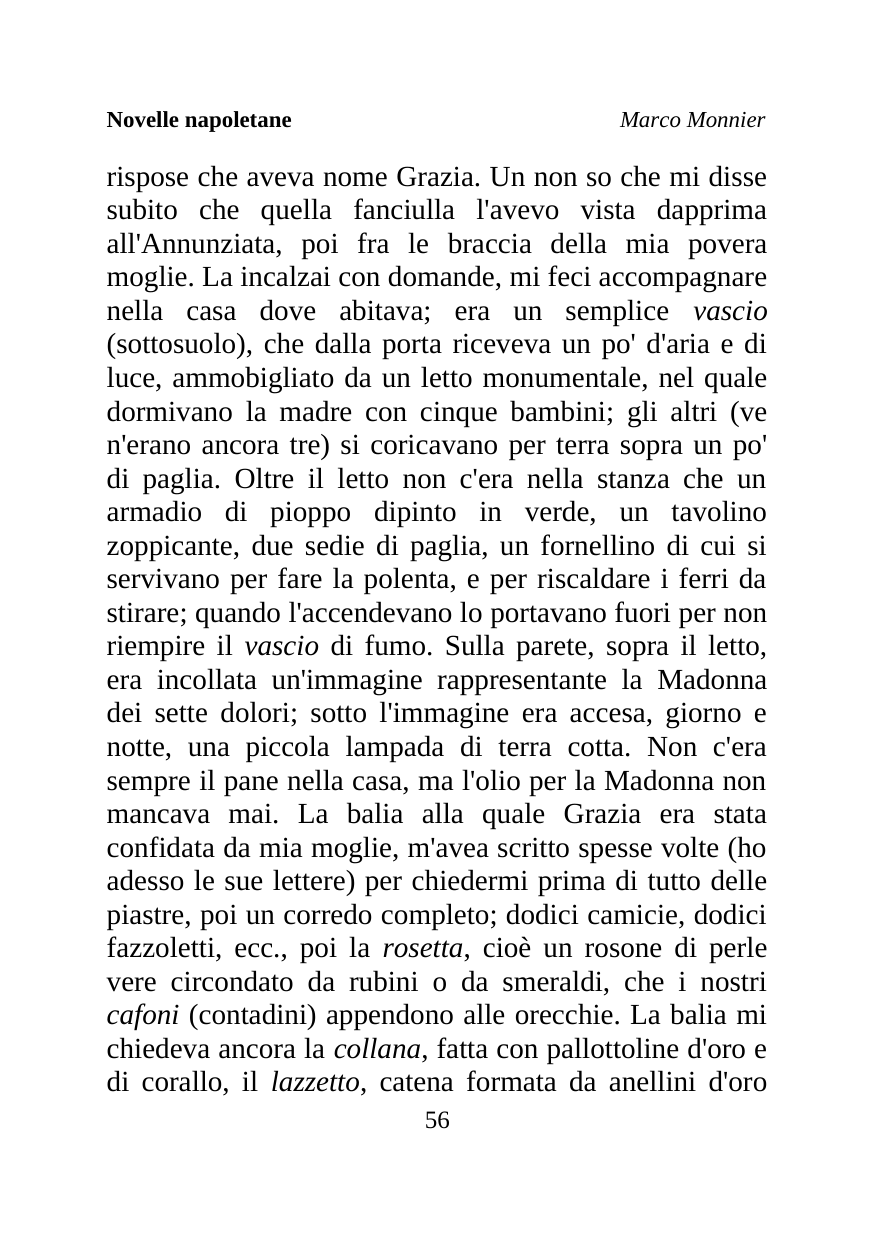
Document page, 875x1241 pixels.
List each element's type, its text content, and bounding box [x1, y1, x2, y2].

text rispose che aveva nome Grazia. Un non so che mi disse subito che quella fanciulla l'avevo vista dapprima all'Annunziata, poi fra le braccia della mia povera moglie. La incalzai con domande, mi feci accompagnare nella casa dove abitava; era un semplice vascio (sottosuolo), che dalla porta riceveva un po' d'aria e di luce, ammobigliato da un letto monumentale, nel quale dormivano la madre con cinque bambini; gli altri (ve n'erano ancora tre) si coricavano per terra sopra un po' di paglia. Oltre il letto non c'era nella stanza che un armadio di pioppo dipinto in verde, un tavolino zoppicante, due sedie di paglia, un fornellino di cui si servivano per fare la polenta, e per riscaldare i ferri da stirare; quando l'accendevano lo portavano fuori per non riempire il vascio di fumo. Sulla parete, sopra il letto, era incollata un'immagine rappresentante la Madonna dei sette dolori; sotto l'immagine era accesa, giorno e notte, una piccola lampada di terra cotta. Non c'era sempre il pane nella casa, ma l'olio per la Madonna non mancava mai. La balia alla quale Grazia era stata confidata da mia moglie, m'avea scritto spesse volte (ho adesso le sue lettere) per chiedermi prima di tutto delle piastre, poi un corredo completo; dodici camicie, dodici fazzoletti, ecc., poi la rosetta, cioè un rosone di perle vere circondato da rubini o da smeraldi, che i nostri cafoni (contadini) appendono alle orecchie. La balia mi chiedeva ancora la collana, fatta con pallottoline d'oro e di corallo, il lazzetto, catena formata da anellini d'oro [106, 159, 768, 1098]
